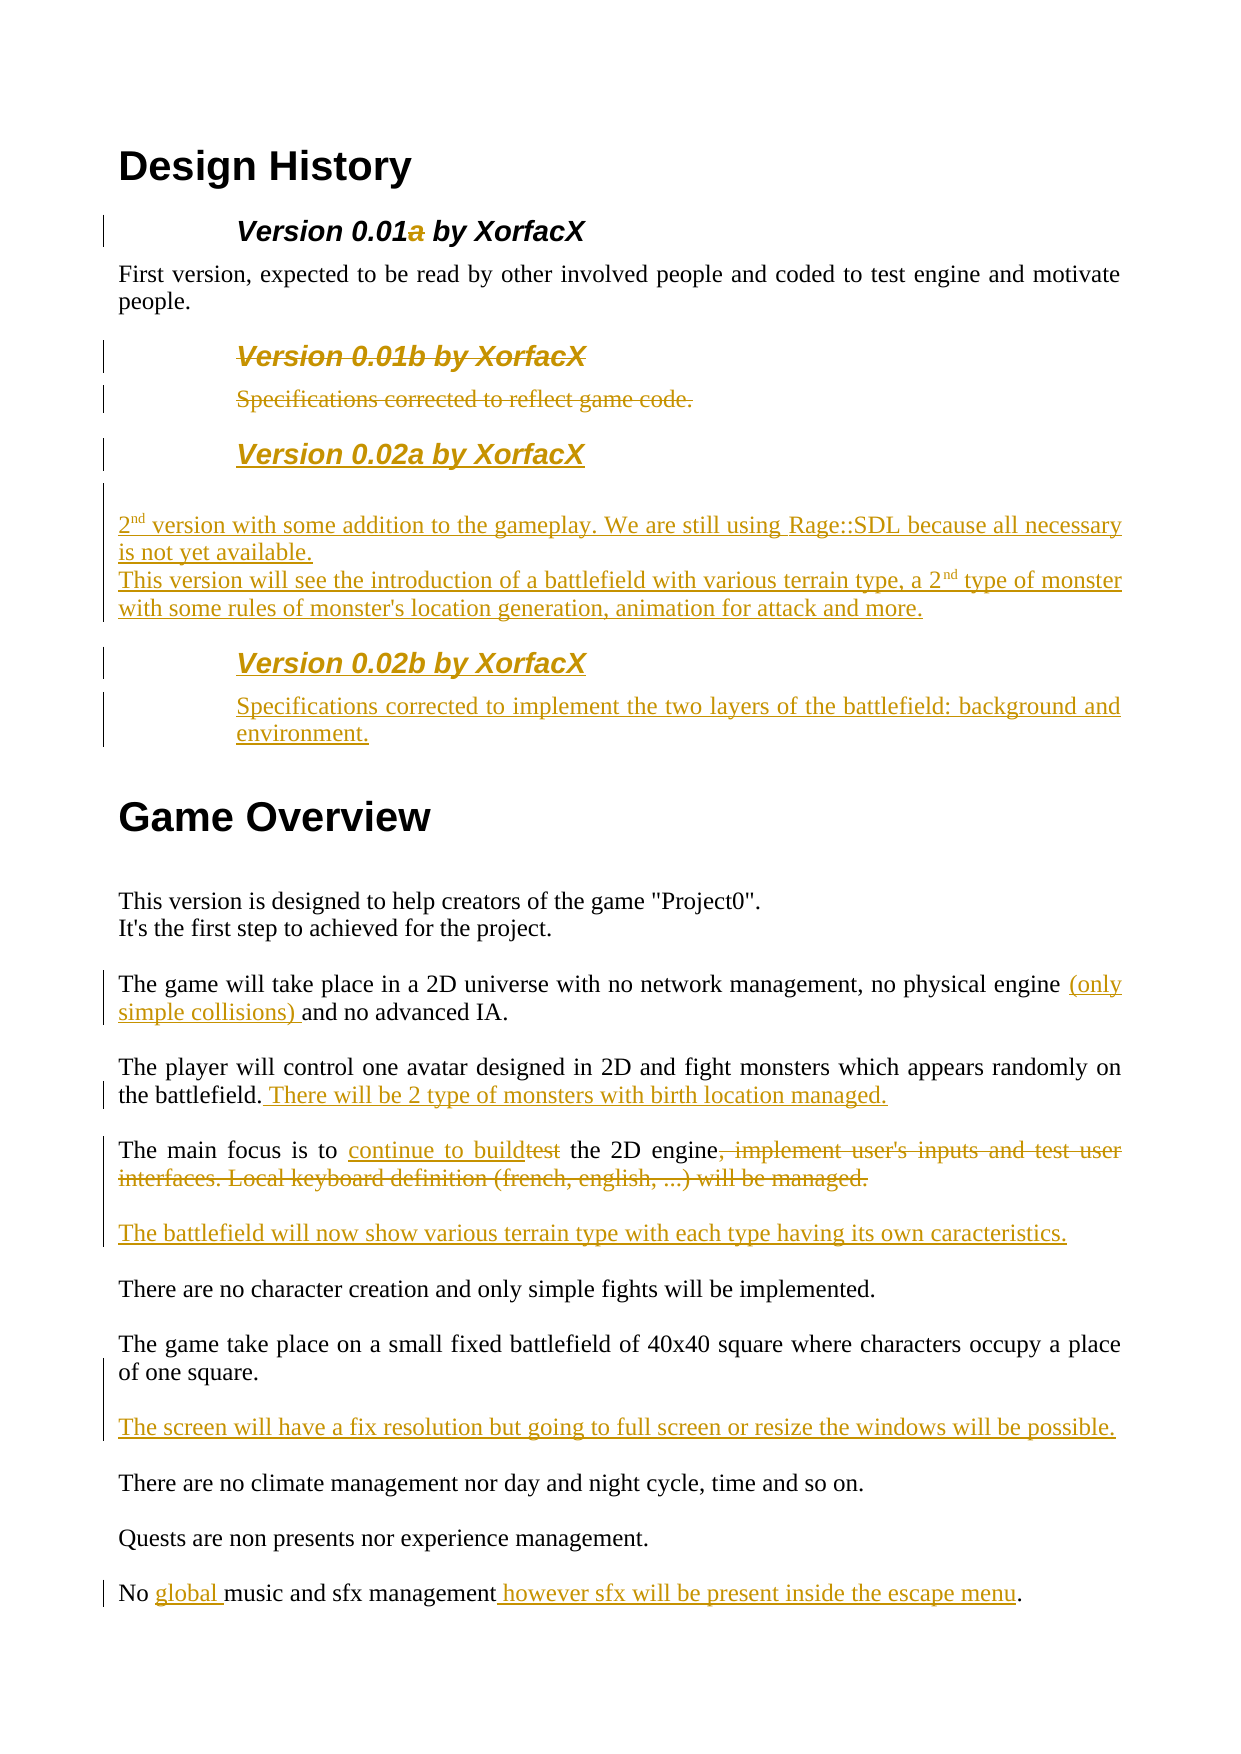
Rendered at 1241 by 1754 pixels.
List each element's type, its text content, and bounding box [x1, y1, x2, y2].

text The game will take place in a 2D universe with no network management, no physical engine (only simple collisions) and no advanced IA. [118, 970, 1122, 1025]
text The screen will have a fix resolution but going to full screen or resize the windows will be possible. [118, 1413, 1122, 1441]
text 2nd version with some addition to the gameplay. We are still using Rage::SDL because all necessary [118, 511, 1122, 535]
subtitle Version 0.02a by XorfacX [236, 438, 1122, 471]
subtitle Design History [118, 143, 1122, 190]
subtitle Version 0.01 by XorfacX [236, 215, 1122, 247]
text This version is designed to help creators of the game "Project0". [118, 887, 1122, 914]
text Game Overview [118, 794, 1122, 840]
text This version will see the introduction of a battlefield with various terrain type, a 2nd type of monster [118, 566, 1122, 590]
text There are no climate management nor day and night cycle, time and so on. [118, 1469, 1122, 1496]
text The main focus is to continue to build the 2D engine [118, 1136, 1122, 1192]
text There are no character creation and only simple fights will be implemented. [118, 1275, 1122, 1302]
text Quests are non presents nor experience management. [118, 1524, 1122, 1552]
text is not yet available. [118, 536, 1122, 566]
text The battlefield will now show various terrain type with each type having its own caracteristics. [118, 1219, 1122, 1247]
text First version, expected to be read by other involved people and coded to test engine and motivate people. [118, 260, 1122, 315]
text The game take place on a small fixed battlefield of 40x40 square where characters occupy a place of one square. [118, 1330, 1122, 1386]
text It's the first step to achieved for the project. [118, 914, 1122, 942]
text Specifications corrected to implement the two layers of the battlefield: background and environment. [236, 692, 1122, 747]
text No global music and sfx management however sfx will be present inside the escape menu. [118, 1579, 1122, 1607]
subtitle Version 0.02b by XorfacX [236, 647, 1122, 679]
text The player will control one avatar designed in 2D and fight monsters which appears randomly on the battlefield. There will be 2 type of monsters with birth location managed. [118, 1053, 1122, 1108]
text with some rules of monster's location generation, animation for attack and more. [118, 592, 1122, 622]
